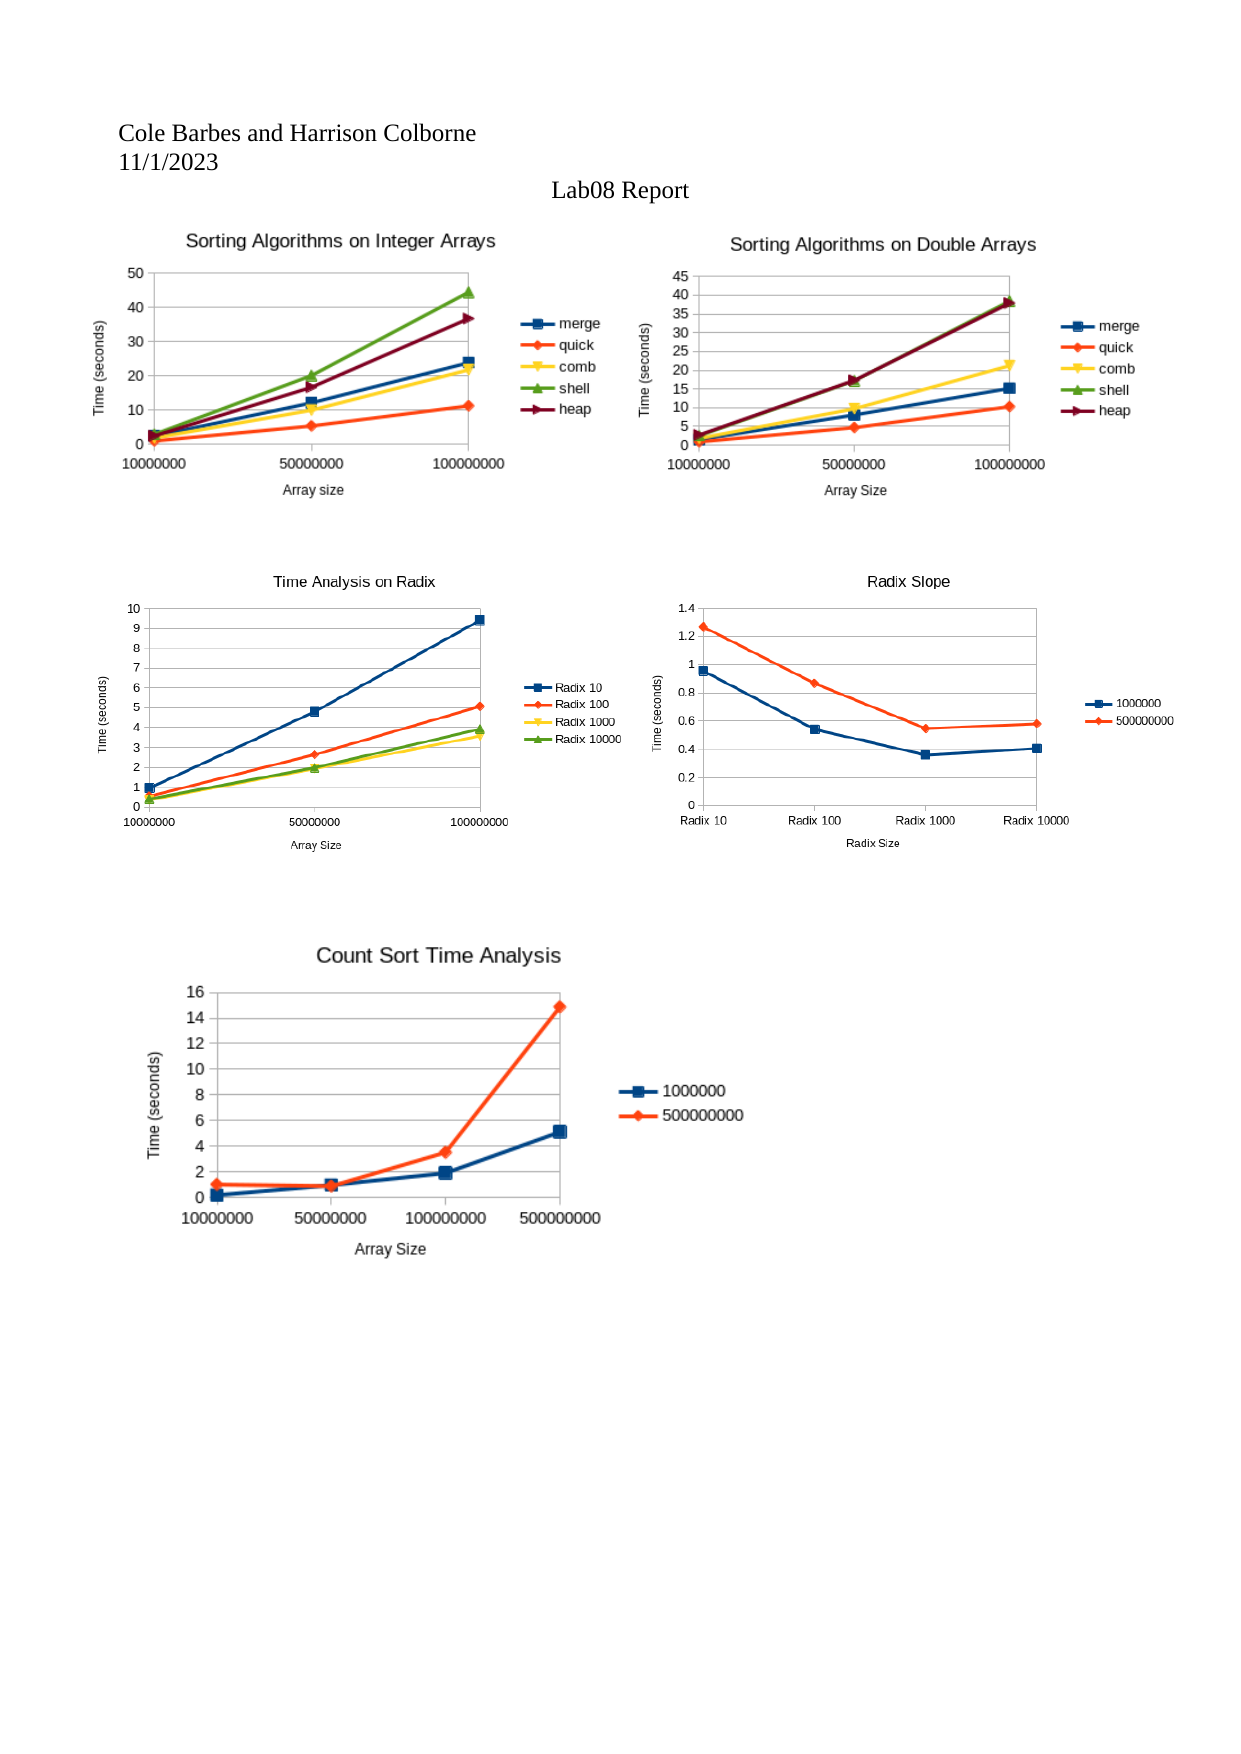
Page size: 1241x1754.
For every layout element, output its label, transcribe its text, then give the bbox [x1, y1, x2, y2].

picture [67, 212, 1153, 520]
picture [118, 923, 758, 1283]
text Cole Barbes and Harrison Colborne [118, 118, 1122, 147]
picture [77, 556, 1184, 869]
text 11/1/2023 [118, 147, 1122, 176]
text Lab08 Report [118, 176, 1122, 204]
